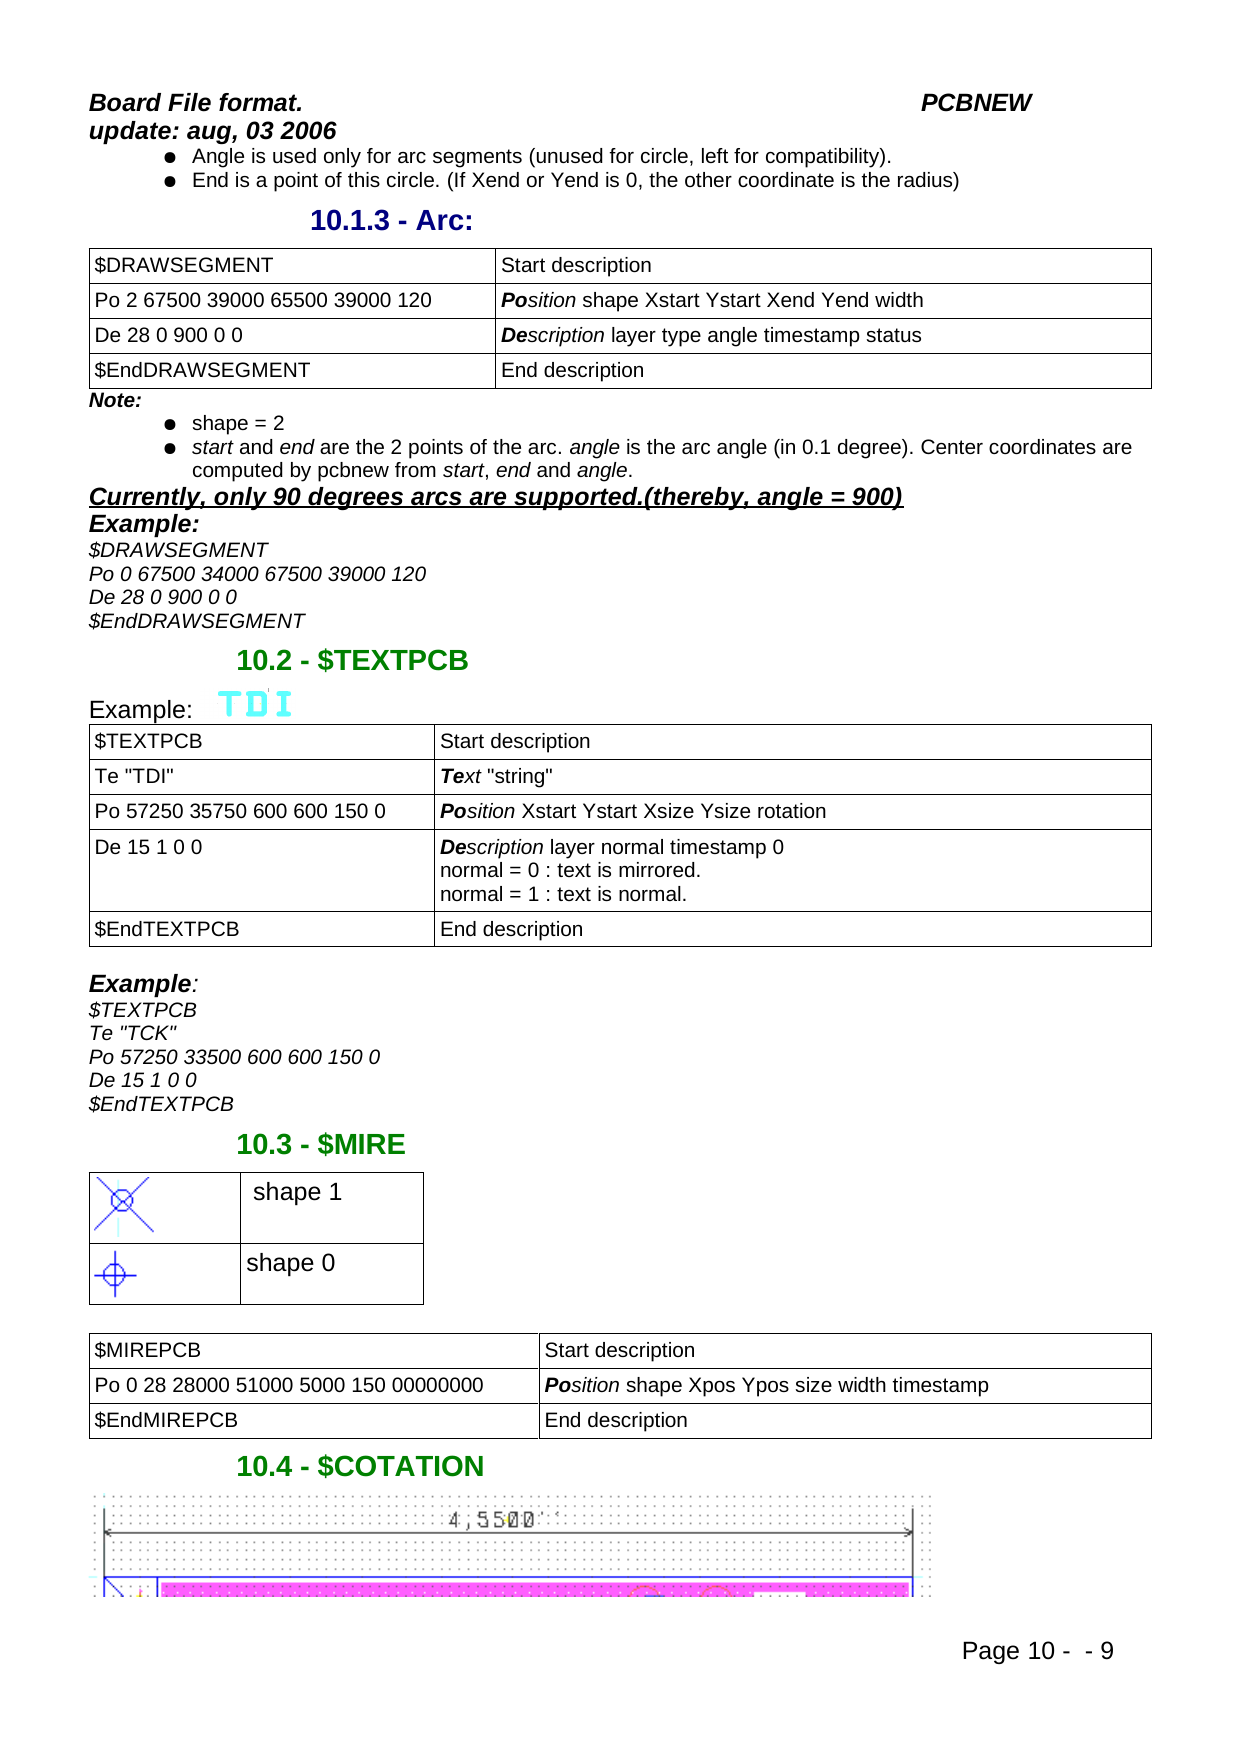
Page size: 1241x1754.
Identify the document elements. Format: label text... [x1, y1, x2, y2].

table_cell Position shape Xpos Ypos size width timestamp [540, 1369, 1151, 1403]
subtitle $MIRE [162, 1128, 1152, 1160]
table_header $MIREPCB [90, 1334, 538, 1368]
text $EndDRAWSEGMENT [88, 609, 1152, 633]
table_cell Te "TDI" [90, 760, 434, 794]
table_cell $EndMIREPCB [90, 1404, 538, 1438]
table_header Start description [496, 249, 1151, 283]
text Example: [88, 689, 1152, 724]
picture [94, 1248, 140, 1299]
table_cell shape 0 [241, 1244, 423, 1304]
text Example: [88, 510, 1152, 538]
list start and end are the 2 points of the arc. angle is the arc angle (in 0.1 degree). Center coordinates are computed by pcbnew from start, end and angle. [162, 435, 1152, 482]
list shape = 2 [162, 412, 1152, 435]
table_cell Text "string" [435, 760, 1151, 794]
table_cell Position shape Xstart Ystart Xend Yend width [496, 284, 1151, 318]
table_cell De 28 0 900 0 0 [90, 319, 495, 353]
table_cell Po 2 67500 39000 65500 39000 120 [90, 284, 495, 318]
text $EndTEXTPCB [88, 1092, 1152, 1116]
text De 15 1 0 0 [88, 1069, 1152, 1092]
subtitle Arc: [236, 203, 1152, 236]
subtitle $TEXTPCB [162, 644, 1152, 677]
table_header shape 1 [241, 1173, 423, 1243]
table_cell De 15 1 0 0 [90, 830, 434, 911]
text Note: [88, 388, 1152, 412]
list End is a point of this circle. (If Xend or Yend is 0, the other coordinate is the radius) [162, 168, 1152, 192]
text Currently, only 90 degrees arcs are supported.(thereby, angle = 900) [88, 482, 1152, 510]
text $TEXTPCB [88, 998, 1152, 1022]
table_cell Description layer type angle timestamp status [496, 319, 1151, 353]
table_cell [90, 1244, 240, 1304]
table_cell End description [540, 1404, 1151, 1438]
text De 28 0 900 0 0 [88, 586, 1152, 609]
table_header [90, 1173, 240, 1243]
table_cell Description layer normal timestamp 0 normal = 0 : text is mirrored. normal = 1 : text is normal. [435, 830, 1151, 911]
table_cell $EndTEXTPCB [90, 912, 434, 946]
picture [88, 1493, 931, 1597]
text $DRAWSEGMENT [88, 538, 1152, 562]
table_cell Po 57250 35750 600 600 150 0 [90, 795, 434, 829]
list Angle is used only for arc segments (unused for circle, left for compatibility). [162, 144, 1152, 168]
table_cell End description [435, 912, 1151, 946]
table_header Start description [540, 1334, 1151, 1368]
subtitle $COTATION [162, 1450, 1152, 1482]
table_header Start description [435, 725, 1151, 759]
text Po 0 67500 34000 67500 39000 120 [88, 562, 1152, 586]
text Example: [88, 970, 1152, 998]
table_cell Position Xstart Ystart Xsize Ysize rotation [435, 795, 1151, 829]
text Po 57250 33500 600 600 150 0 [88, 1045, 1152, 1069]
picture [94, 1177, 154, 1237]
table_header $TEXTPCB [90, 725, 434, 759]
picture [200, 688, 296, 719]
table_header $DRAWSEGMENT [90, 249, 495, 283]
table_cell $EndDRAWSEGMENT [90, 354, 495, 388]
table_cell End description [496, 354, 1151, 388]
table_cell Po 0 28 28000 51000 5000 150 00000000 [90, 1369, 538, 1403]
text Te "TCK" [88, 1022, 1152, 1045]
